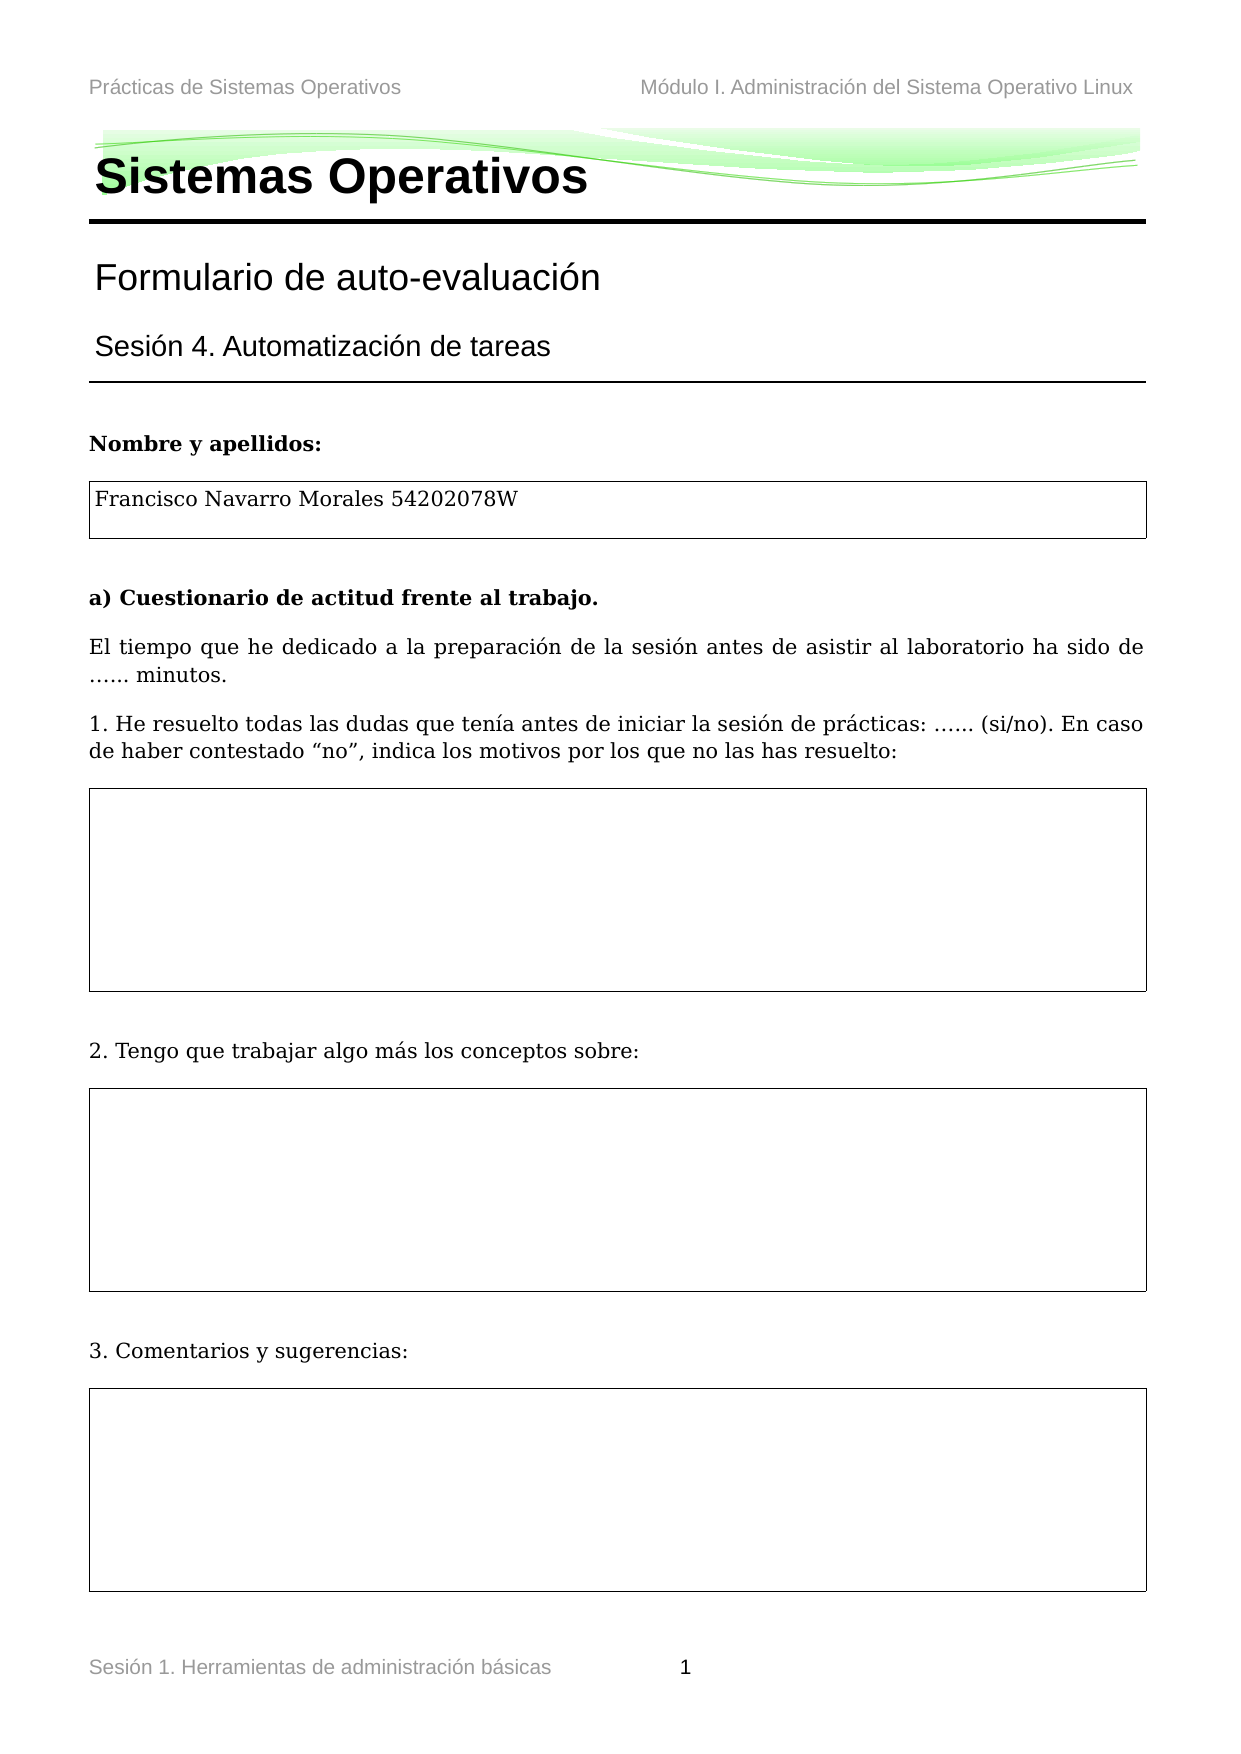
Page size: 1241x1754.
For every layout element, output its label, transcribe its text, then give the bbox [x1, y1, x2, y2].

text 2. Tengo que trabajar algo más los conceptos sobre: [89, 1039, 1146, 1064]
table_header Francisco Navarro Morales 54202078W [90, 482, 1146, 537]
text 3. Comentarios y sugerencias: [89, 1339, 1146, 1364]
table_header Formulario de auto-evaluación Sesión 4. Automatización de tareas [89, 224, 1146, 381]
table_header Sistemas Operativos [89, 123, 1146, 219]
text Nombre y apellidos: [89, 432, 1146, 456]
table_header [90, 789, 1146, 991]
text a) Cuestionario de actitud frente al trabajo. [89, 586, 1146, 611]
table_header [90, 1089, 1146, 1291]
picture [94, 128, 1141, 195]
text 1. He resuelto todas las dudas que tenía antes de iniciar la sesión de prácticas: …... (si/no). En caso de haber contestado “no”, indica los motivos por los que no las has resuelto: [89, 712, 1146, 764]
picture [376, 171, 387, 189]
text El tiempo que he dedicado a la preparación de la sesión antes de asistir al laboratorio ha sido de …... minutos. [89, 635, 1146, 687]
table_header [90, 1389, 1146, 1591]
